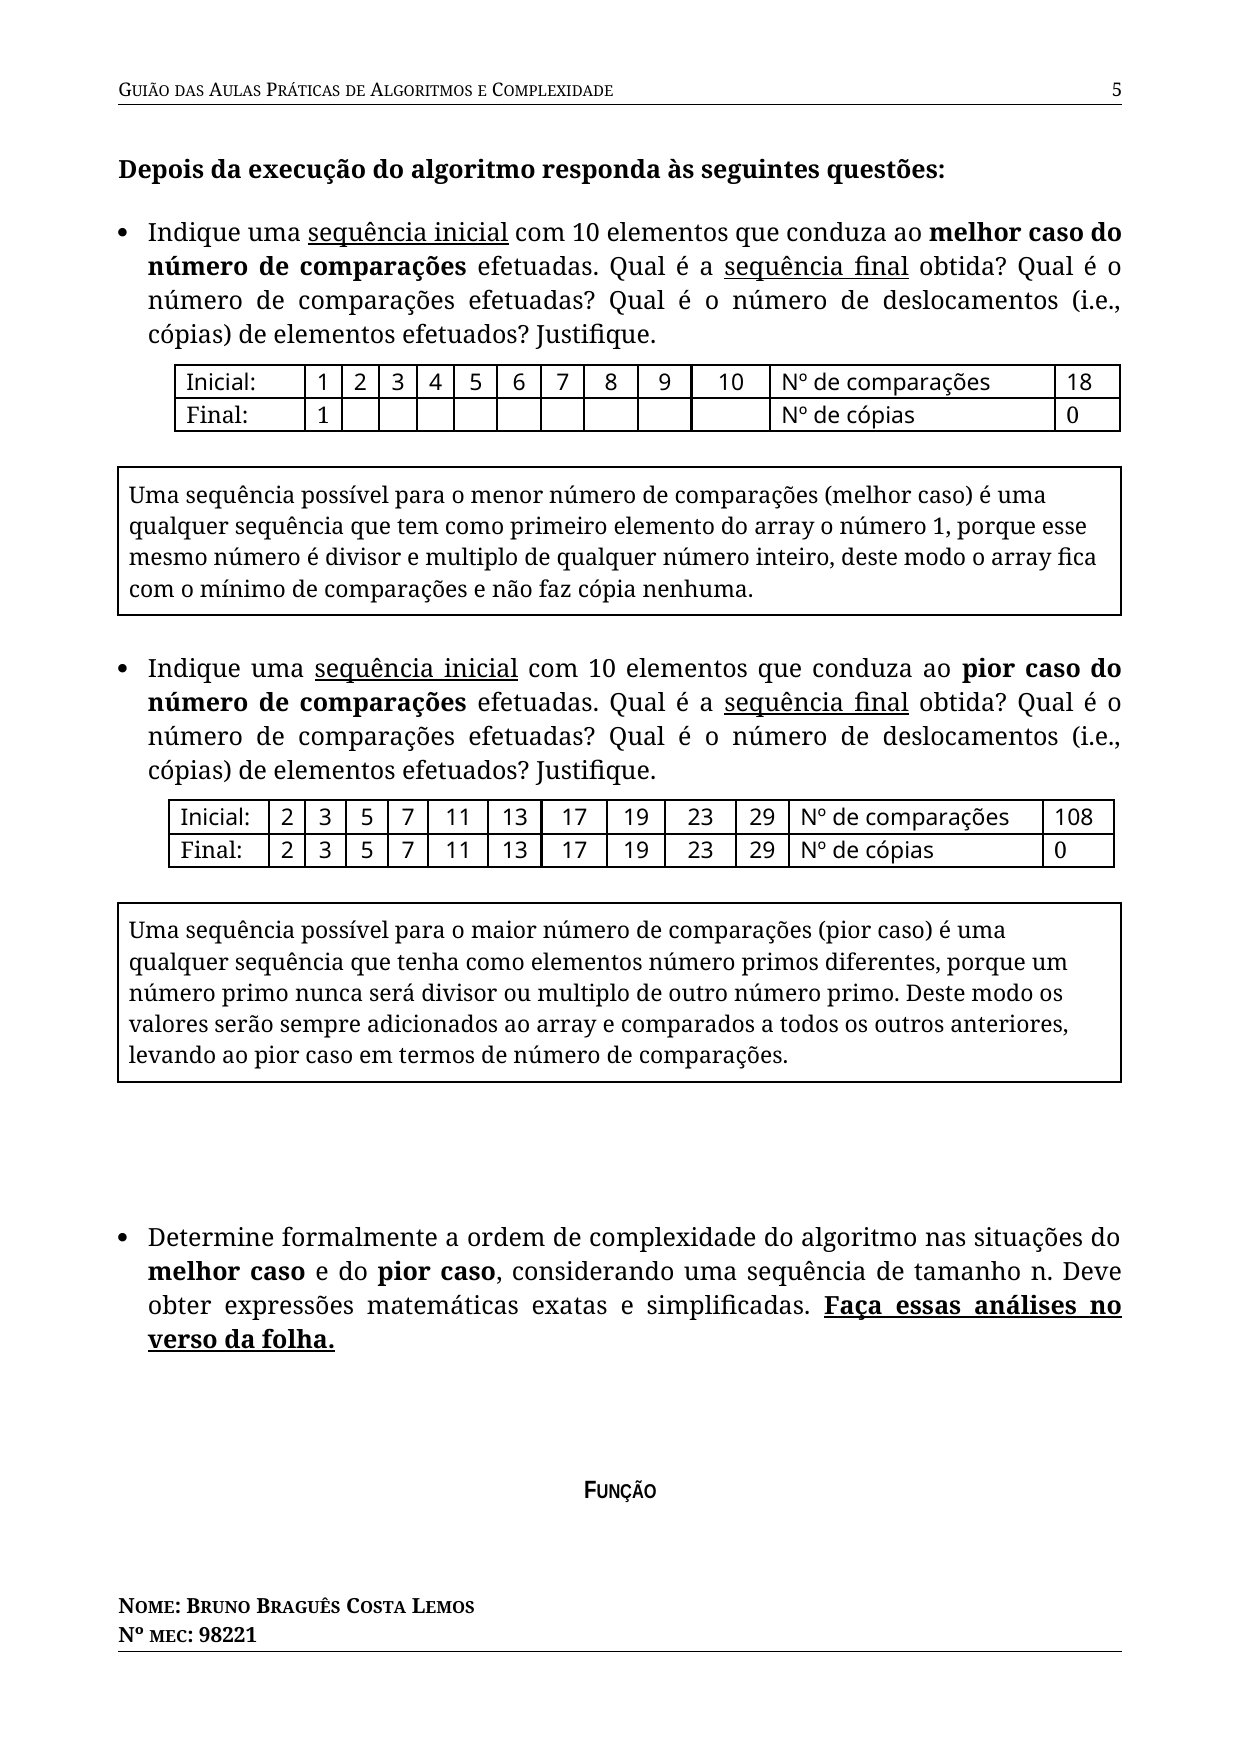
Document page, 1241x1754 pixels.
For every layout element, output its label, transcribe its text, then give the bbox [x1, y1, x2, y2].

table_cell [585, 399, 637, 430]
table_header Uma sequência possível para o menor número de comparações (melhor caso) é uma qualquer sequência que tem como primeiro elemento do array o número 1, porque esse mesmo número é divisor e multiplo de qualquer número inteiro, deste modo o array fica com o mínimo de comparações e não faz cópia nenhuma. [119, 468, 1120, 614]
table_header 4 [418, 366, 453, 397]
table_header Inicial: [170, 801, 268, 832]
list Indique uma sequência inicial com 10 elementos que conduza ao pior caso do número de comparações efetuadas. Qual é a sequência final obtida? Qual é o número de comparações efetuadas? Qual é o número de deslocamentos (i.e., cópias) de elementos efetuados? Justifique. [118, 650, 1122, 787]
table_header 23 [666, 801, 735, 832]
table_header 29 [737, 801, 788, 832]
table_header 7 [389, 801, 427, 832]
list Indique uma sequência inicial com 10 elementos que conduza ao melhor caso do número de comparações efetuadas. Qual é a sequência final obtida? Qual é o número de comparações efetuadas? Qual é o número de deslocamentos (i.e., cópias) de elementos efetuados? Justifique. [118, 215, 1122, 351]
table_cell 13 [489, 835, 540, 866]
table_cell 23 [666, 835, 735, 866]
table_cell 7 [389, 835, 427, 866]
table_header 7 [542, 366, 583, 397]
table_cell 5 [347, 835, 387, 866]
table_header 11 [429, 801, 487, 832]
table_cell Nº de cópias [771, 399, 1054, 430]
table_cell [455, 399, 496, 430]
table_cell 19 [608, 835, 664, 866]
table_cell Nº de cópias [790, 835, 1042, 866]
table_header 10 [693, 366, 769, 397]
table_header 19 [608, 801, 664, 832]
list Determine formalmente a ordem de complexidade do algoritmo nas situações do melhor caso e do pior caso, considerando uma sequência de tamanho n. Deve obter expressões matemáticas exatas e simplificadas. Faça essas análises no verso da folha. [118, 1219, 1122, 1356]
table_header 3 [380, 366, 416, 397]
table_cell [380, 399, 416, 430]
table_header 9 [639, 366, 690, 397]
table_cell [343, 399, 378, 430]
table_header 2 [343, 366, 378, 397]
table_header 13 [489, 801, 540, 832]
table_header 108 [1044, 801, 1113, 832]
table_header 17 [543, 801, 606, 832]
table_cell 11 [429, 835, 487, 866]
table_cell Final: [170, 835, 268, 866]
table_cell 29 [737, 835, 788, 866]
table_cell [693, 399, 769, 430]
table_header 1 [306, 366, 341, 397]
table_header Uma sequência possível para o maior número de comparações (pior caso) é uma qualquer sequência que tenha como elementos número primos diferentes, porque um número primo nunca será divisor ou multiplo de outro número primo. Deste modo os valores serão sempre adicionados ao array e comparados a todos os outros anteriores, levando ao pior caso em termos de número de comparações. [119, 904, 1120, 1081]
table_cell 2 [270, 835, 304, 866]
table_cell [498, 399, 540, 430]
table_header Inicial: [176, 366, 304, 397]
text Função [118, 1475, 1122, 1504]
table_cell 3 [306, 835, 345, 866]
table_cell [542, 399, 583, 430]
table_header 8 [585, 366, 637, 397]
text Depois da execução do algoritmo responda às seguintes questões: [118, 152, 1122, 186]
table_header 3 [306, 801, 345, 832]
table_header 2 [270, 801, 304, 832]
table_cell [639, 399, 690, 430]
table_cell 0 [1044, 835, 1113, 866]
table_header 5 [455, 366, 496, 397]
table_header 18 [1056, 366, 1119, 397]
table_cell 0 [1056, 399, 1119, 430]
table_header 6 [498, 366, 540, 397]
table_cell 1 [306, 399, 341, 430]
table_cell [418, 399, 453, 430]
table_header Nº de comparações [790, 801, 1042, 832]
table_header 5 [347, 801, 387, 832]
table_cell 17 [543, 835, 606, 866]
table_cell Final: [176, 399, 304, 430]
table_header Nº de comparações [771, 366, 1054, 397]
